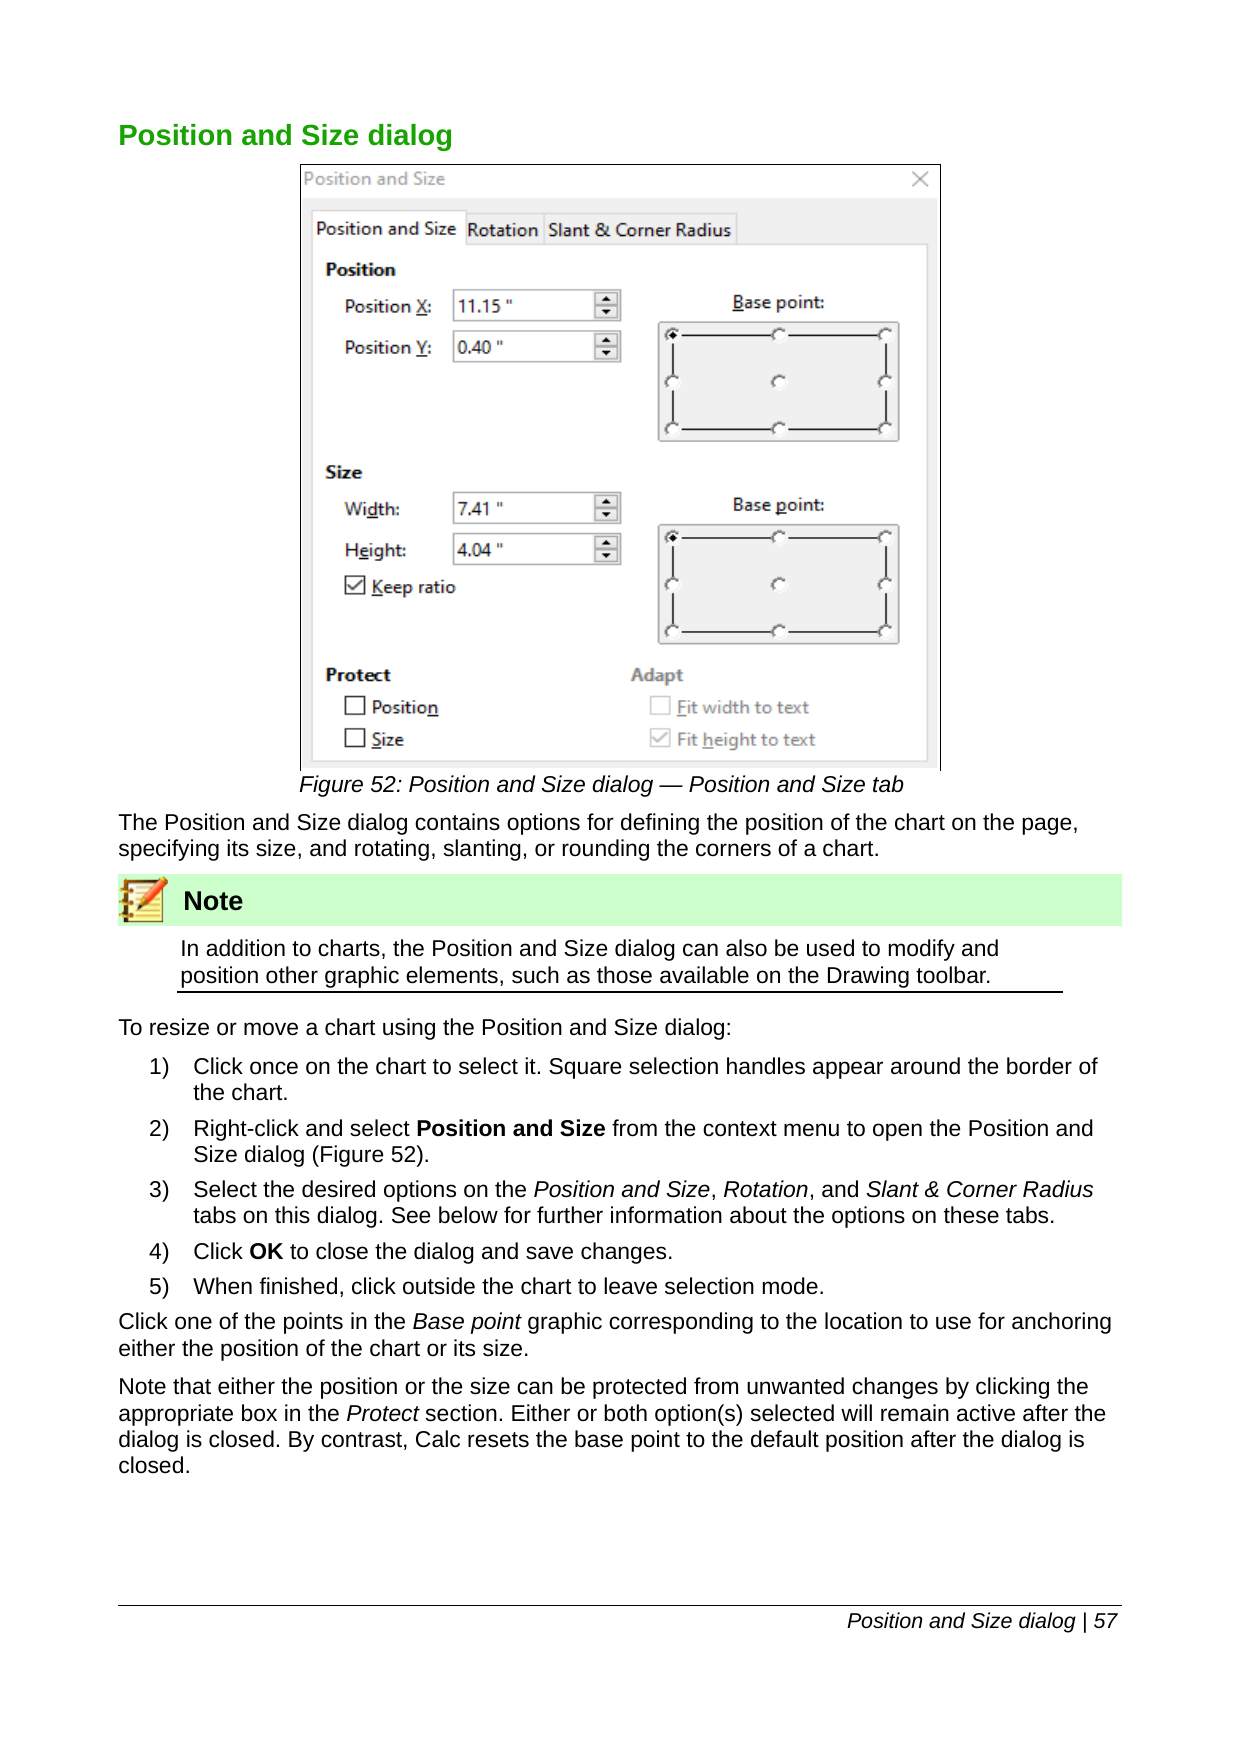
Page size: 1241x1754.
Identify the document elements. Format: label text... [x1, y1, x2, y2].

subtitle Position and Size dialog [118, 118, 1122, 152]
text The Position and Size dialog contains options for defining the position of the chart on the page, specifying its size, and rotating, slanting, or rounding the corners of a chart. [118, 809, 1122, 862]
list When finished, click outside the chart to leave selection mode. [169, 1273, 1122, 1299]
list Select the desired options on the Position and Size, Rotation, and Slant & Corner Radius tabs on this dialog. See below for further information about the options on these tabs. [169, 1176, 1122, 1229]
list Right-click and select Position and Size from the context menu to open the Position and Size dialog (Figure 52). [169, 1114, 1122, 1167]
list Click once on the chart to select it. Square selection handles appear around the border of the chart. [169, 1053, 1122, 1106]
text Note that either the position or the size can be protected from unwanted changes by clicking the appropriate box in the Protect section. Either or both option(s) selected will remain active after the dialog is closed. By contrast, Calc resets the base point to the default position after the dialog is closed. [118, 1373, 1122, 1479]
picture [119, 875, 170, 926]
list Click OK to close the dialog and save changes. [169, 1238, 1122, 1264]
text Click one of the points in the Base point graphic corresponding to the location to use for anchoring either the position of the chart or its size. [118, 1308, 1122, 1361]
list To resize or move a chart using the Position and Size dialog: [118, 1014, 1122, 1041]
text In addition to charts, the Position and Size dialog can also be used to modify and position other graphic elements, such as those available on the Drawing toolbar. [177, 932, 1063, 991]
picture [302, 166, 938, 768]
subtitle Note [118, 874, 1122, 926]
text Figure 52: Position and Size dialog — Position and Size tab [299, 165, 941, 797]
